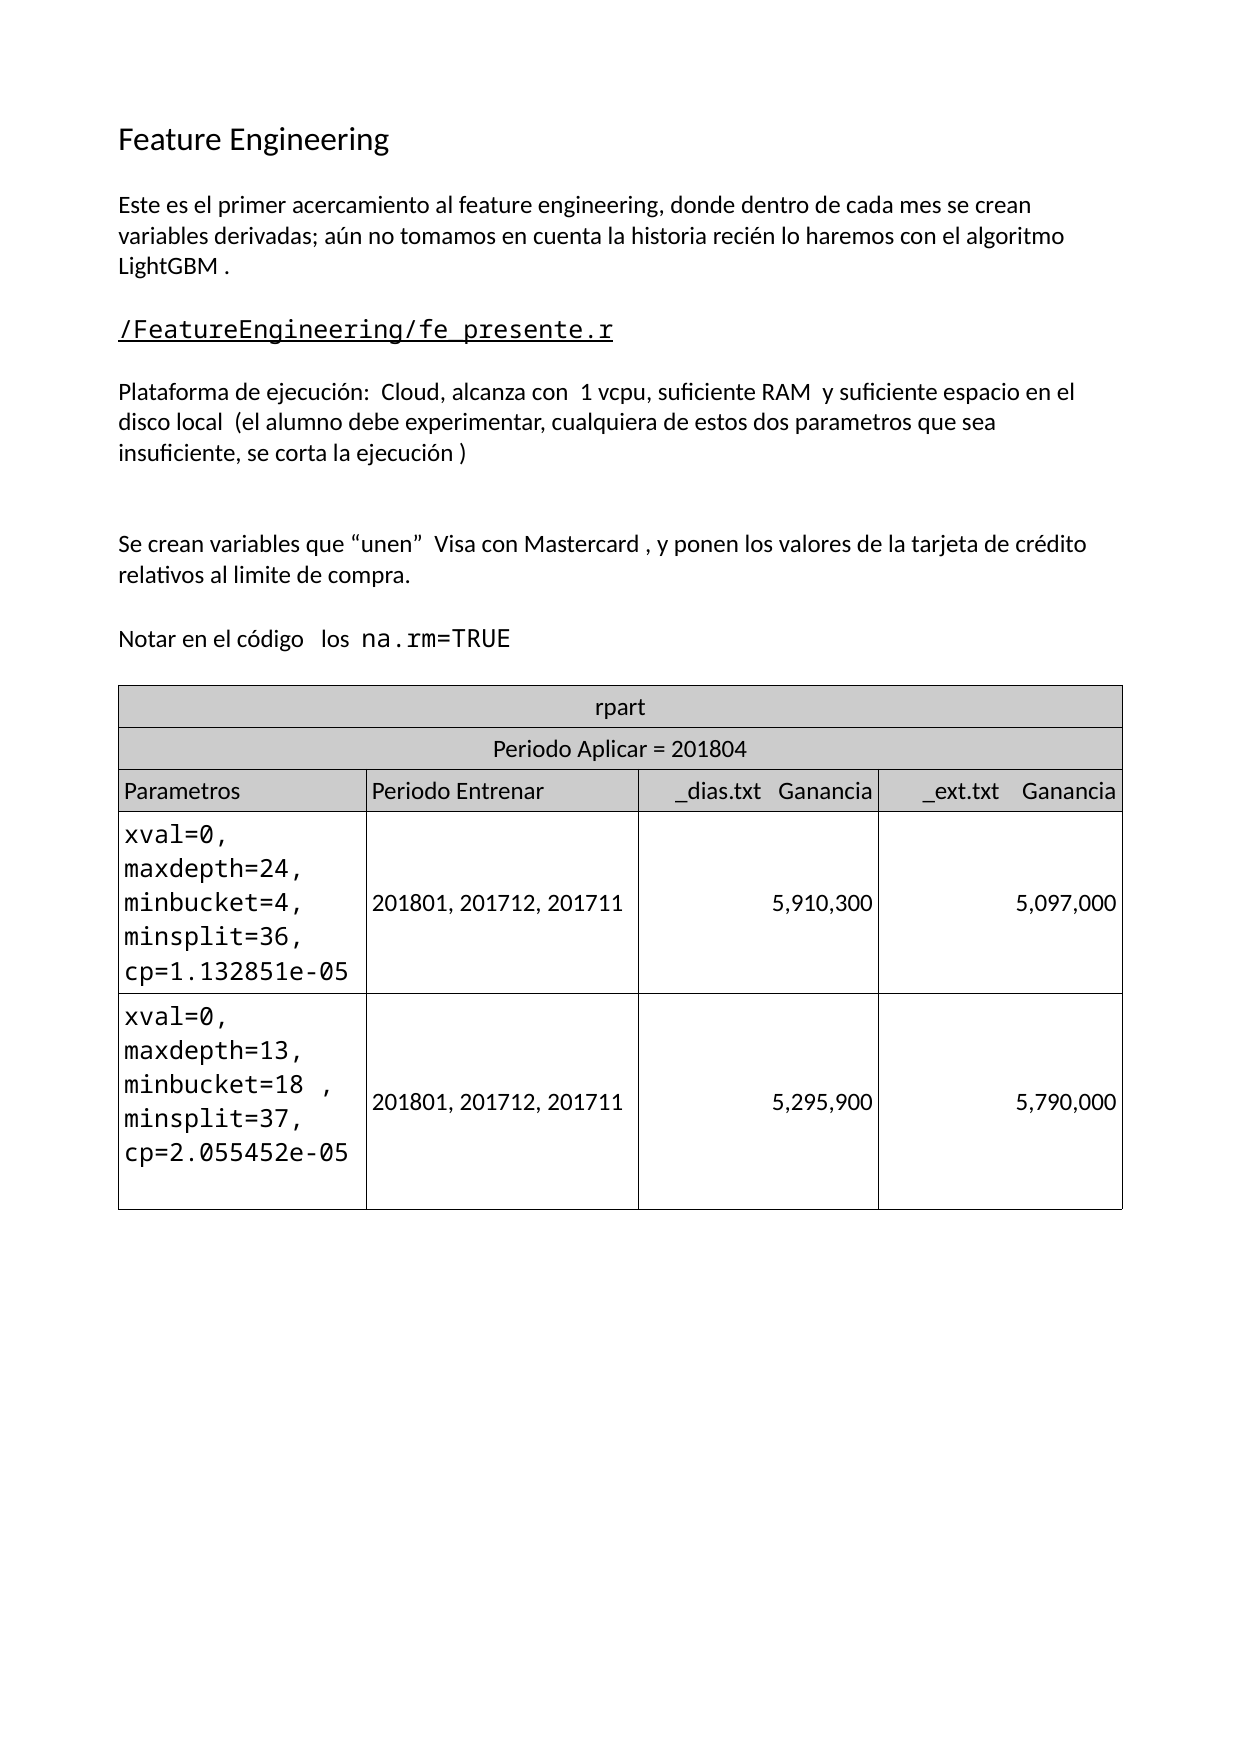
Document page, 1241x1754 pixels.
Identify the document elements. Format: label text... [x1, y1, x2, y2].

text Feature Engineering [118, 118, 1122, 159]
text Plataforma de ejecución: Cloud, alcanza con 1 vcpu, suficiente RAM y suficiente espacio en el disco local (el alumno debe experimentar, cualquiera de estos dos parametros que sea insuficiente, se corta la ejecución ) [118, 376, 1122, 468]
table_cell _ext.txt Ganancia [879, 770, 1122, 811]
text Se crean variables que “unen” Visa con Mastercard , y ponen los valores de la tarjeta de crédito relativos al limite de compra. [118, 529, 1122, 590]
text /FeatureEngineering/fe_presente.r [118, 311, 1122, 346]
table_cell _dias.txt Ganancia [639, 770, 878, 811]
text Este es el primer acercamiento al feature engineering, donde dentro de cada mes se crean variables derivadas; aún no tomamos en cuenta la historia recién lo haremos con el algoritmo LightGBM . [118, 189, 1122, 281]
table_cell Periodo Entrenar [367, 770, 638, 811]
table_cell 5,910,300 [639, 812, 878, 993]
table_header rpart [119, 686, 1122, 727]
text Notar en el código los na.rm=TRUE [118, 620, 1122, 654]
table_cell Parametros [119, 770, 366, 811]
table_cell 5,097,000 [879, 812, 1122, 993]
table_cell 5,790,000 [879, 994, 1122, 1209]
table_cell xval=0, maxdepth=13, minbucket=18 , minsplit=37, cp=2.055452e-05 [119, 994, 366, 1209]
table_cell 5,295,900 [639, 994, 878, 1209]
table_cell Periodo Aplicar = 201804 [119, 728, 1122, 769]
table_cell 201801, 201712, 201711 [367, 812, 638, 993]
table_cell xval=0, maxdepth=24, minbucket=4, minsplit=36, cp=1.132851e-05 [119, 812, 366, 993]
table_cell 201801, 201712, 201711 [367, 994, 638, 1209]
